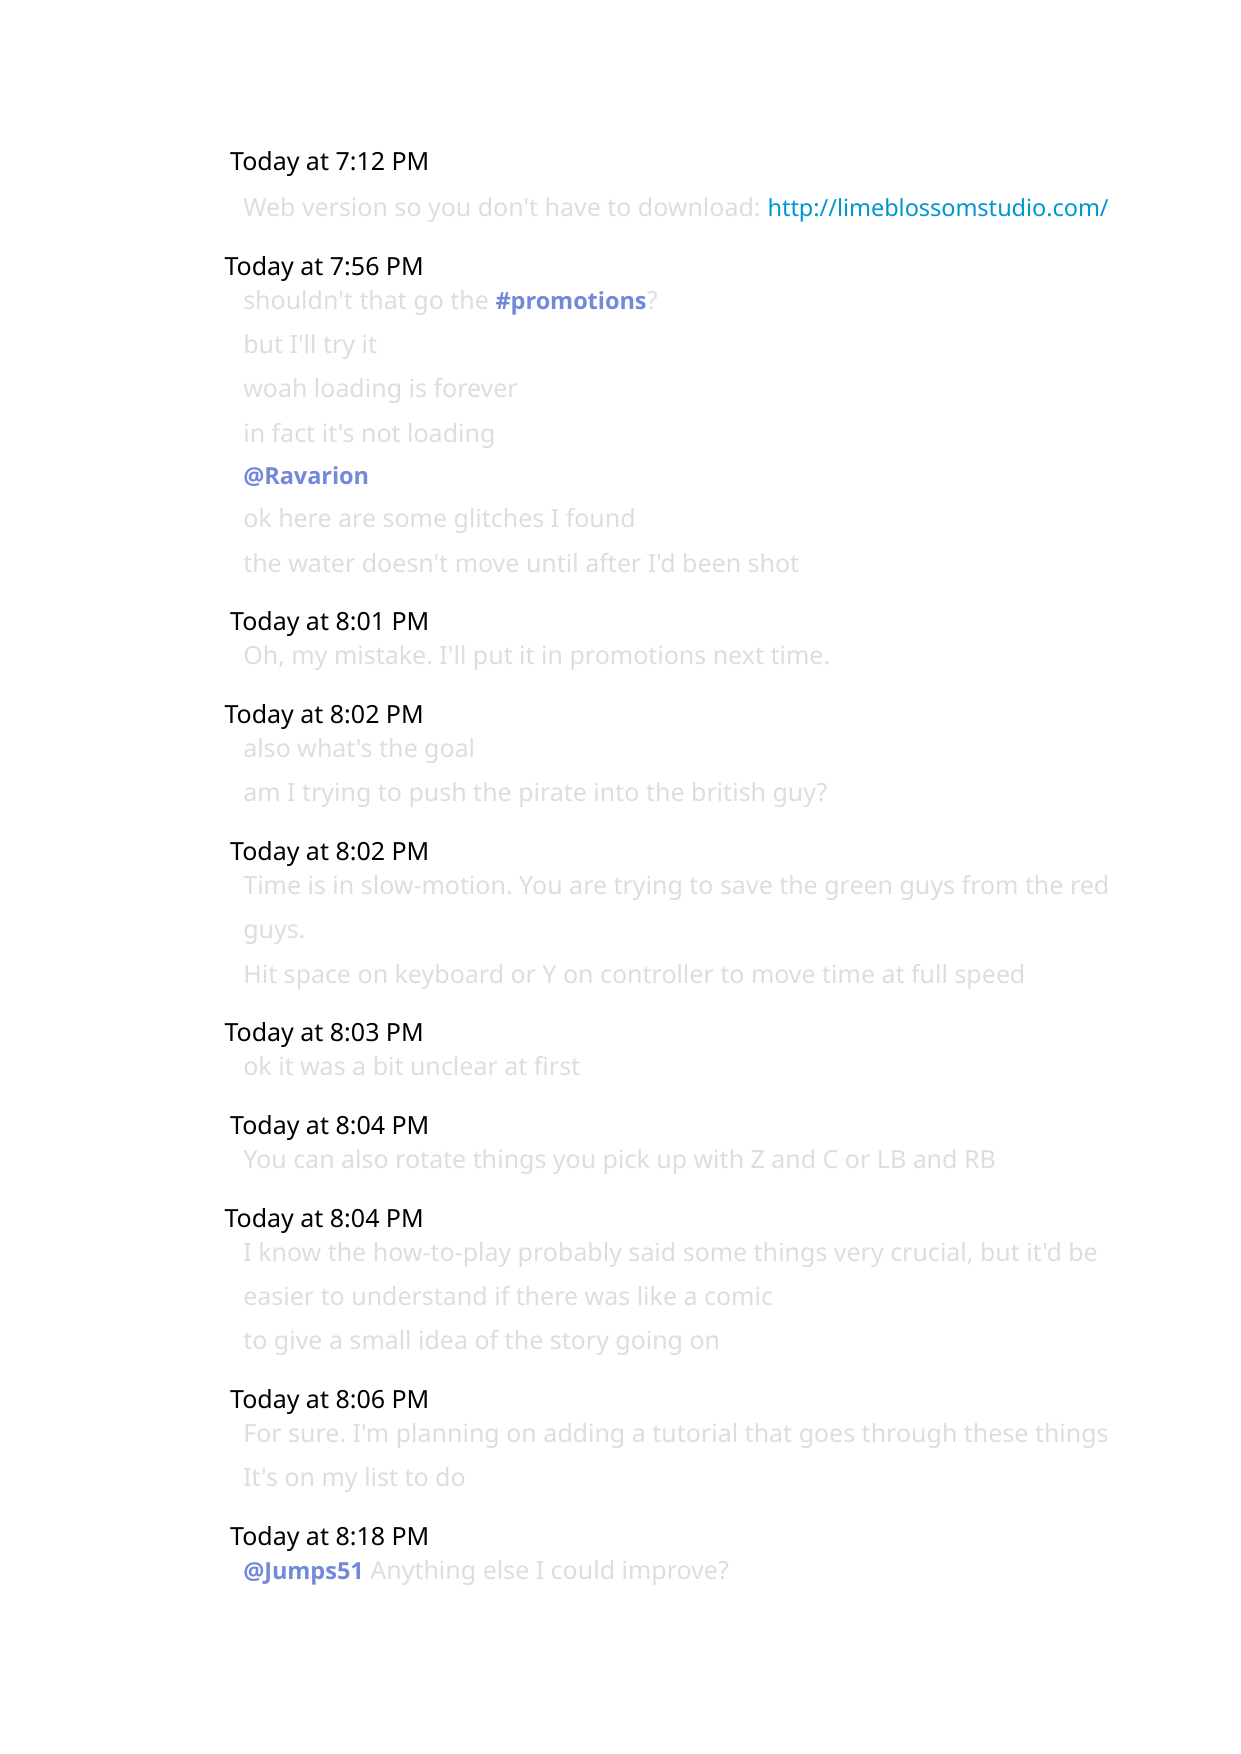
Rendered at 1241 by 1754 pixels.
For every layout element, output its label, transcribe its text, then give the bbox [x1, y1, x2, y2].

text Oh, my mistake. I'll put it in promotions next time. [243, 638, 1122, 672]
text Web version so you don't have to download: http://limeblossomstudio.com/ [243, 190, 1122, 224]
text the water doesn't move until after I'd been shot [243, 545, 1122, 579]
text but I'll try it [243, 327, 1122, 361]
subtitle RavarionToday at 8:04 PM [118, 1108, 1122, 1142]
text You can also rotate things you pick up with Z and C or LB and RB [243, 1142, 1122, 1176]
text @Jumps51 Anything else I could improve? [243, 1553, 1122, 1587]
subtitle RavarionToday at 8:06 PM [118, 1382, 1122, 1416]
text ok it was a bit unclear at first [243, 1049, 1122, 1083]
subtitle Jumps51Today at 8:04 PM [118, 1200, 1122, 1234]
text in fact it's not loading [243, 415, 1122, 449]
text woah loading is forever [243, 371, 1122, 405]
text @Ravarion [243, 459, 1122, 491]
subtitle RavarionToday at 8:02 PM [118, 834, 1122, 868]
subtitle Jumps51Today at 7:56 PM [118, 248, 1122, 282]
text It's on my list to do [243, 1460, 1122, 1494]
text shouldn't that go the #promotions? [243, 282, 1122, 316]
subtitle RavarionToday at 8:01 PM [118, 604, 1122, 638]
text am I trying to push the pirate into the british guy? [243, 775, 1122, 809]
subtitle Jumps51Today at 8:03 PM [118, 1015, 1122, 1049]
subtitle Jumps51Today at 8:02 PM [118, 697, 1122, 731]
text I know the how-to-play probably said some things very crucial, but it'd be easier to understand if there was like a comic [243, 1234, 1122, 1313]
text For sure. I'm planning on adding a tutorial that goes through these things [243, 1416, 1122, 1450]
text Time is in slow-motion. You are trying to save the green guys from the red guys. [243, 868, 1122, 946]
subtitle RavarionToday at 7:12 PM [118, 143, 1122, 177]
text ok here are some glitches I found [243, 501, 1122, 535]
text also what's the goal [243, 731, 1122, 765]
text to give a small idea of the story going on [243, 1323, 1122, 1357]
text Hit space on keyboard or Y on controller to move time at full speed [243, 956, 1122, 990]
subtitle RavarionToday at 8:18 PM [118, 1518, 1122, 1553]
